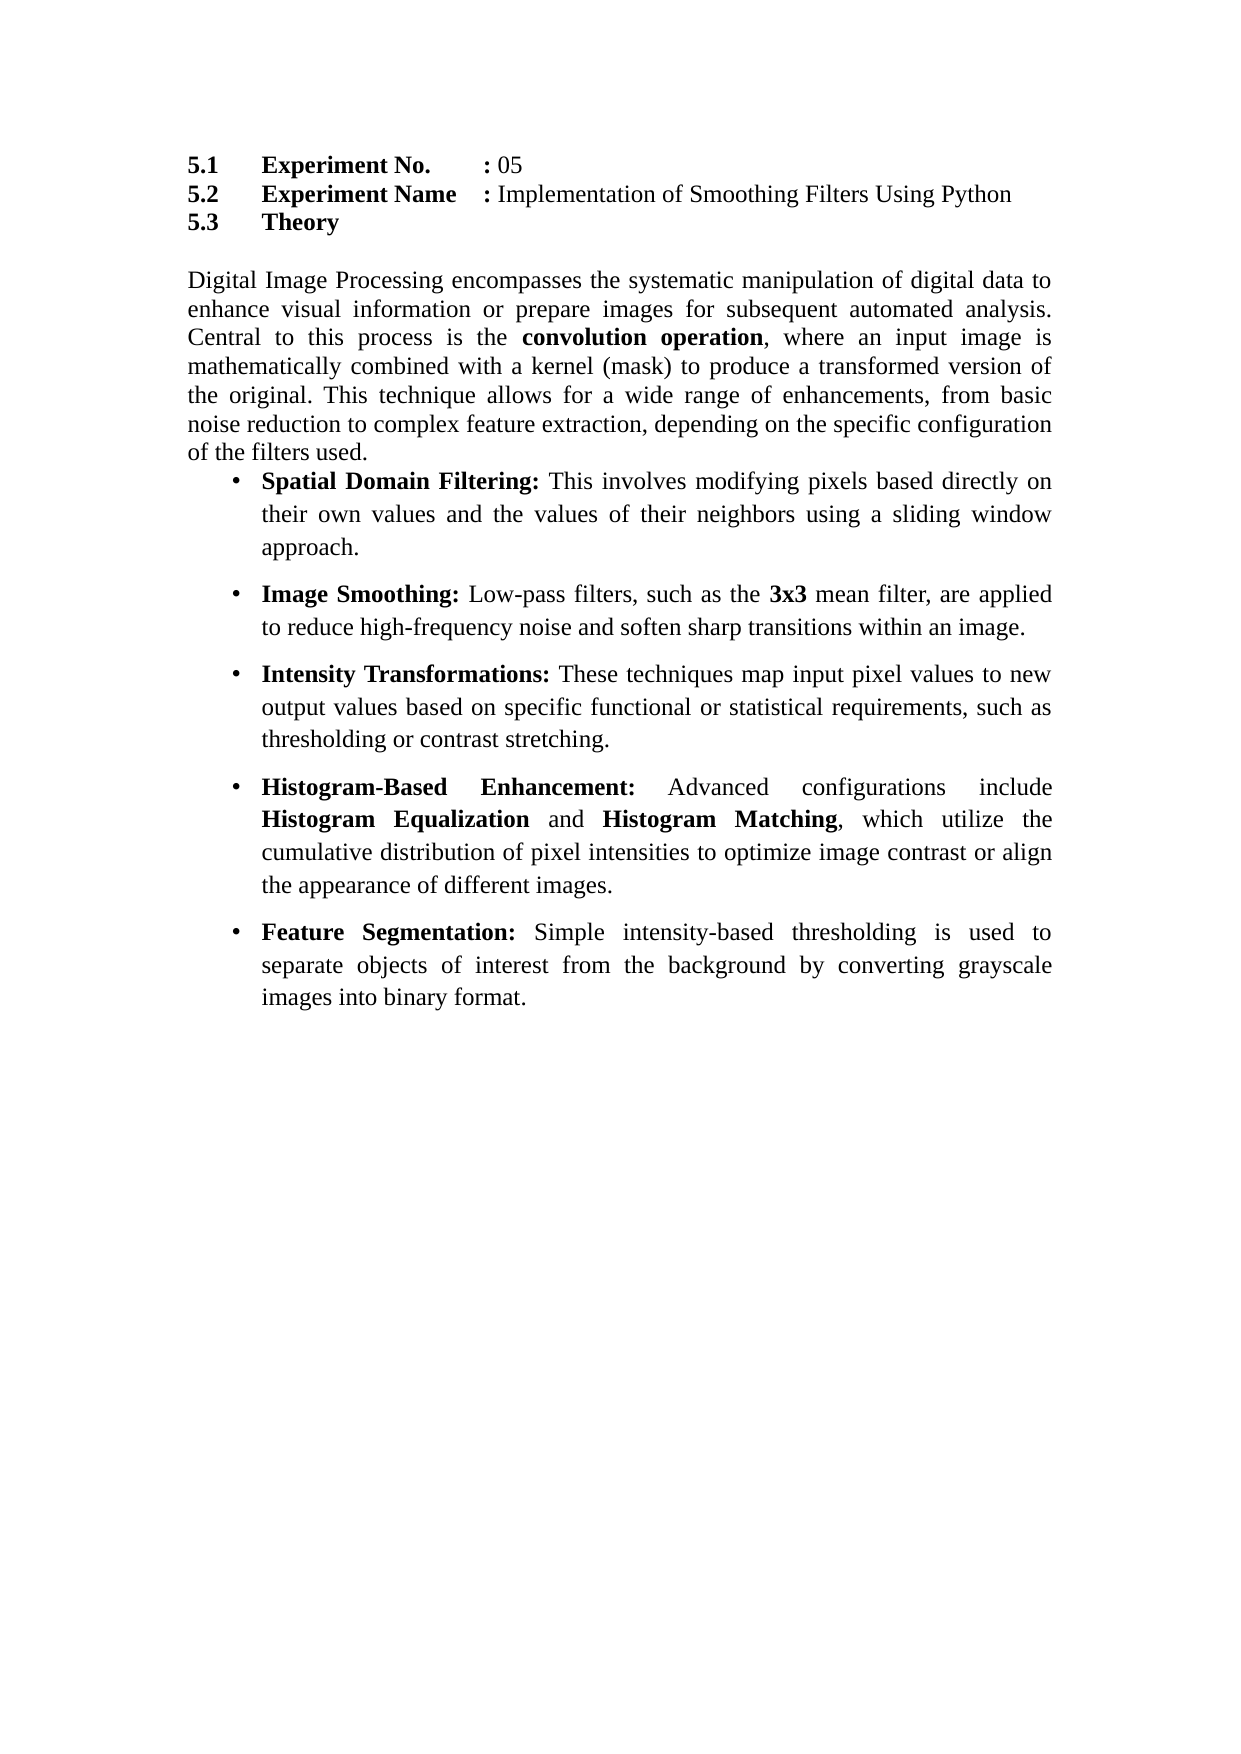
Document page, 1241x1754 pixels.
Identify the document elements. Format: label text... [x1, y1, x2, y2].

list Intensity Transformations: These techniques map input pixel values to new output values based on specific functional or statistical requirements, such as thresholding or contrast stretching. [232, 659, 1053, 753]
text 5.3 Theory [187, 207, 1053, 236]
text 5.2 Experiment Name : Implementation of Smoothing Filters Using Python [187, 179, 1053, 207]
text Digital Image Processing encompasses the systematic manipulation of digital data to enhance visual information or prepare images for subsequent automated analysis. Central to this process is the convolution operation, where an input image is mathematically combined with a kernel (mask) to produce a transformed version of the original. This technique allows for a wide range of enhancements, from basic noise reduction to complex feature extraction, depending on the specific configuration of the filters used. [187, 265, 1053, 466]
text 5.1 Experiment No. : 05 [187, 150, 1053, 179]
list Spatial Domain Filtering: This involves modifying pixels based directly on their own values and the values of their neighbors using a sliding window approach. [232, 466, 1053, 560]
list Feature Segmentation: Simple intensity-based thresholding is used to separate objects of interest from the background by converting grayscale images into binary format. [232, 917, 1053, 1011]
list Image Smoothing: Low-pass filters, such as the 3x3 mean filter, are applied to reduce high-frequency noise and soften sharp transitions within an image. [232, 579, 1053, 640]
list Histogram-Based Enhancement: Advanced configurations include Histogram Equalization and Histogram Matching, which utilize the cumulative distribution of pixel intensities to optimize image contrast or align the appearance of different images. [232, 772, 1053, 898]
